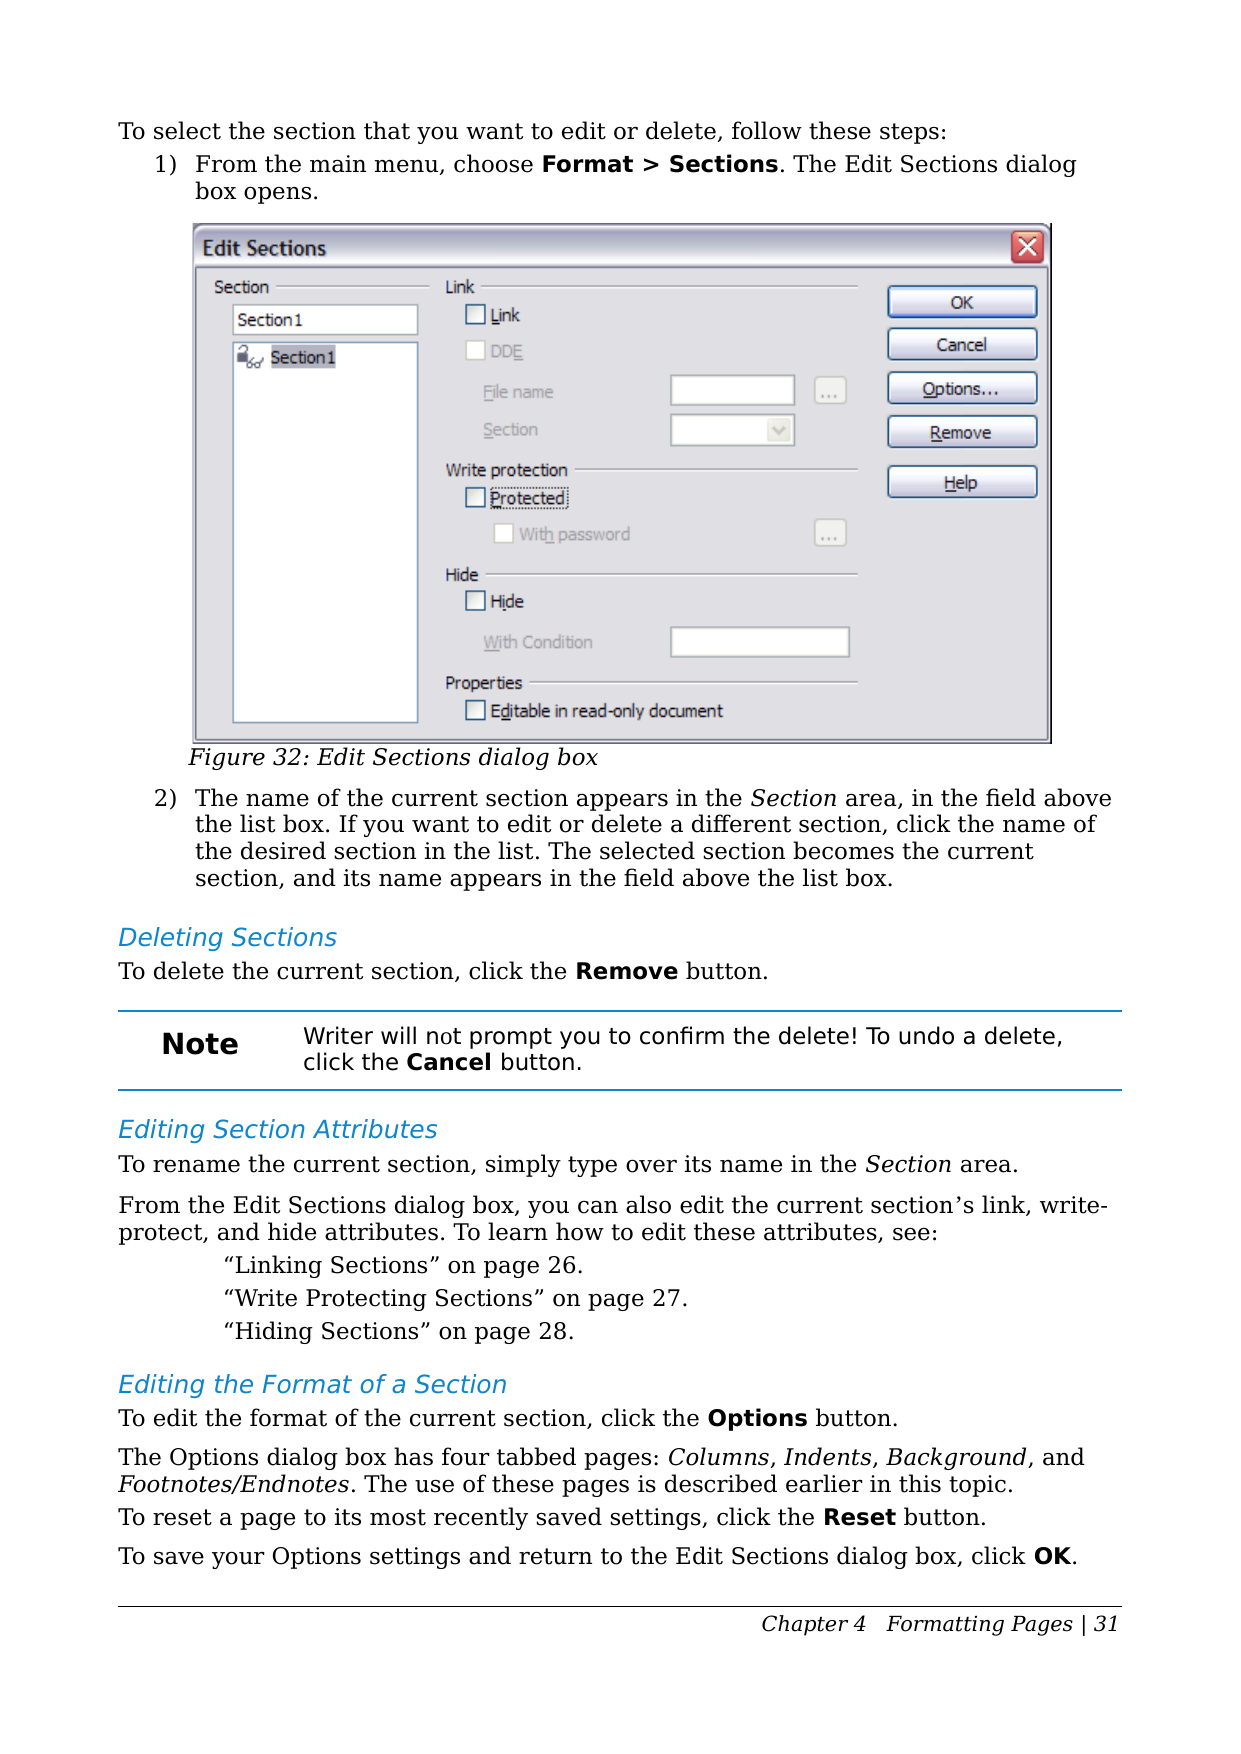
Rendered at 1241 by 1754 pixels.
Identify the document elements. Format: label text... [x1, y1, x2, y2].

list “Linking Sections” on page 26. [193, 1252, 1122, 1279]
table_header Note [118, 1012, 281, 1089]
text To edit the format of the current section, click the Options button. [118, 1405, 1122, 1432]
text To delete the current section, click the Remove button. [118, 958, 1122, 985]
text Figure 32: Edit Sections dialog box [188, 223, 1052, 770]
list The name of the current section appears in the Section area, in the field above the list box. If you want to edit or delete a different section, click the name of the desired section in the list. The selected section becomes the current section, and its name appears in the field above the list box. [177, 785, 1122, 891]
list From the main menu, choose Format > Sections. The Edit Sections dialog box opens. [177, 151, 1122, 204]
picture [192, 223, 1052, 744]
list “Hiding Sections” on page 28. [193, 1318, 1122, 1345]
table_header Writer will not prompt you to confirm the delete! To undo a delete, click the Cancel button. [281, 1012, 1122, 1089]
text To reset a page to its most recently saved settings, click the Reset button. [118, 1504, 1122, 1531]
text To rename the current section, simply type over its name in the Section area. [118, 1151, 1122, 1178]
subtitle Deleting Sections [118, 923, 1122, 952]
list To select the section that you want to edit or delete, follow these steps: [118, 118, 1122, 145]
list The Options dialog box has four tabbed pages: Columns, Indents, Background, and Footnotes/Endnotes. The use of these pages is described earlier in this topic. [118, 1444, 1122, 1498]
text To save your Options settings and return to the Edit Sections dialog box, click OK. [118, 1543, 1122, 1570]
list “Write Protecting Sections” on page 27. [193, 1285, 1122, 1312]
subtitle Editing the Format of a Section [118, 1370, 1122, 1399]
list From the Edit Sections dialog box, you can also edit the current section’s link, write-protect, and hide attributes. To learn how to edit these attributes, see: [118, 1190, 1122, 1246]
subtitle Editing Section Attributes [118, 1116, 1122, 1145]
